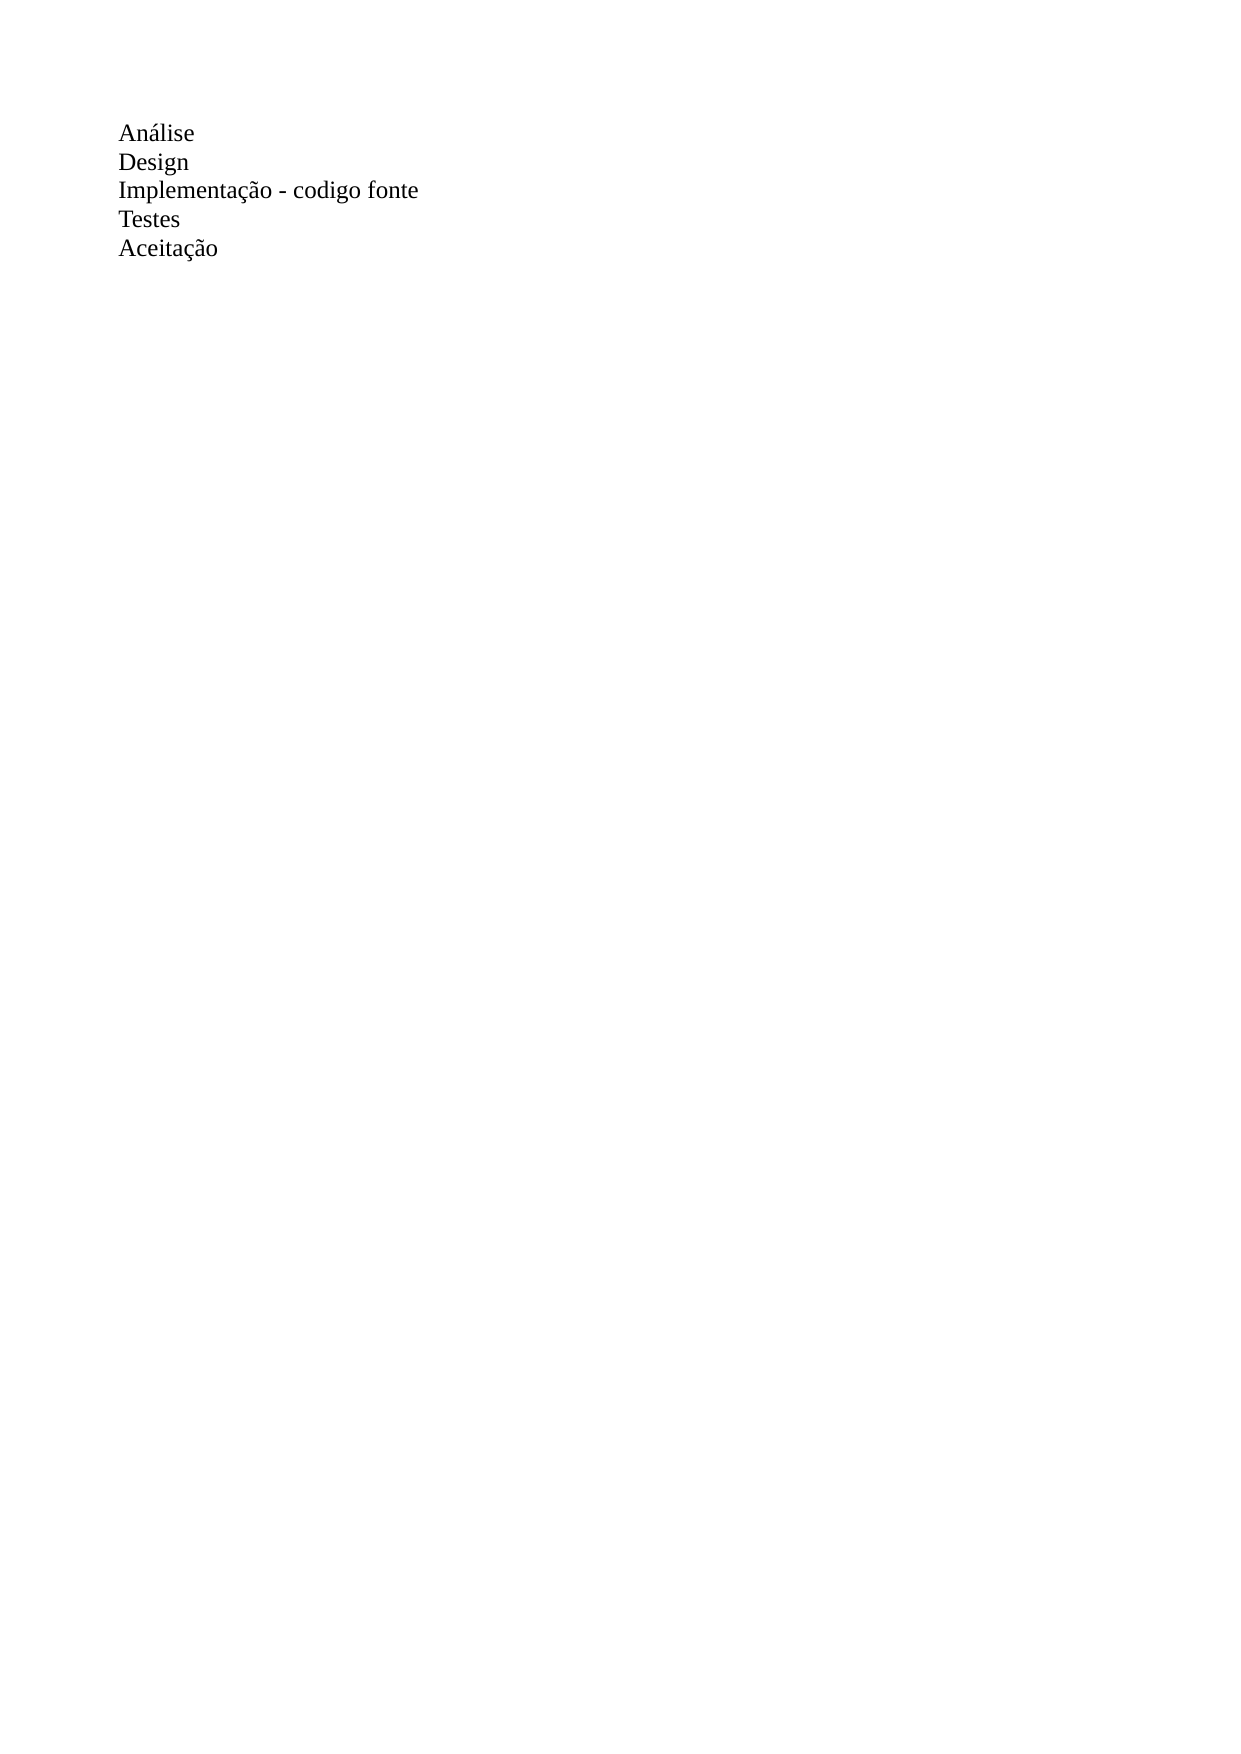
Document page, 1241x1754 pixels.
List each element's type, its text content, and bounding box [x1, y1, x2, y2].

text Testes [118, 204, 1122, 233]
text Implementação - codigo fonte [118, 176, 1122, 204]
text Aceitação [118, 233, 1122, 262]
text Análise [118, 118, 1122, 147]
text Design [118, 147, 1122, 176]
